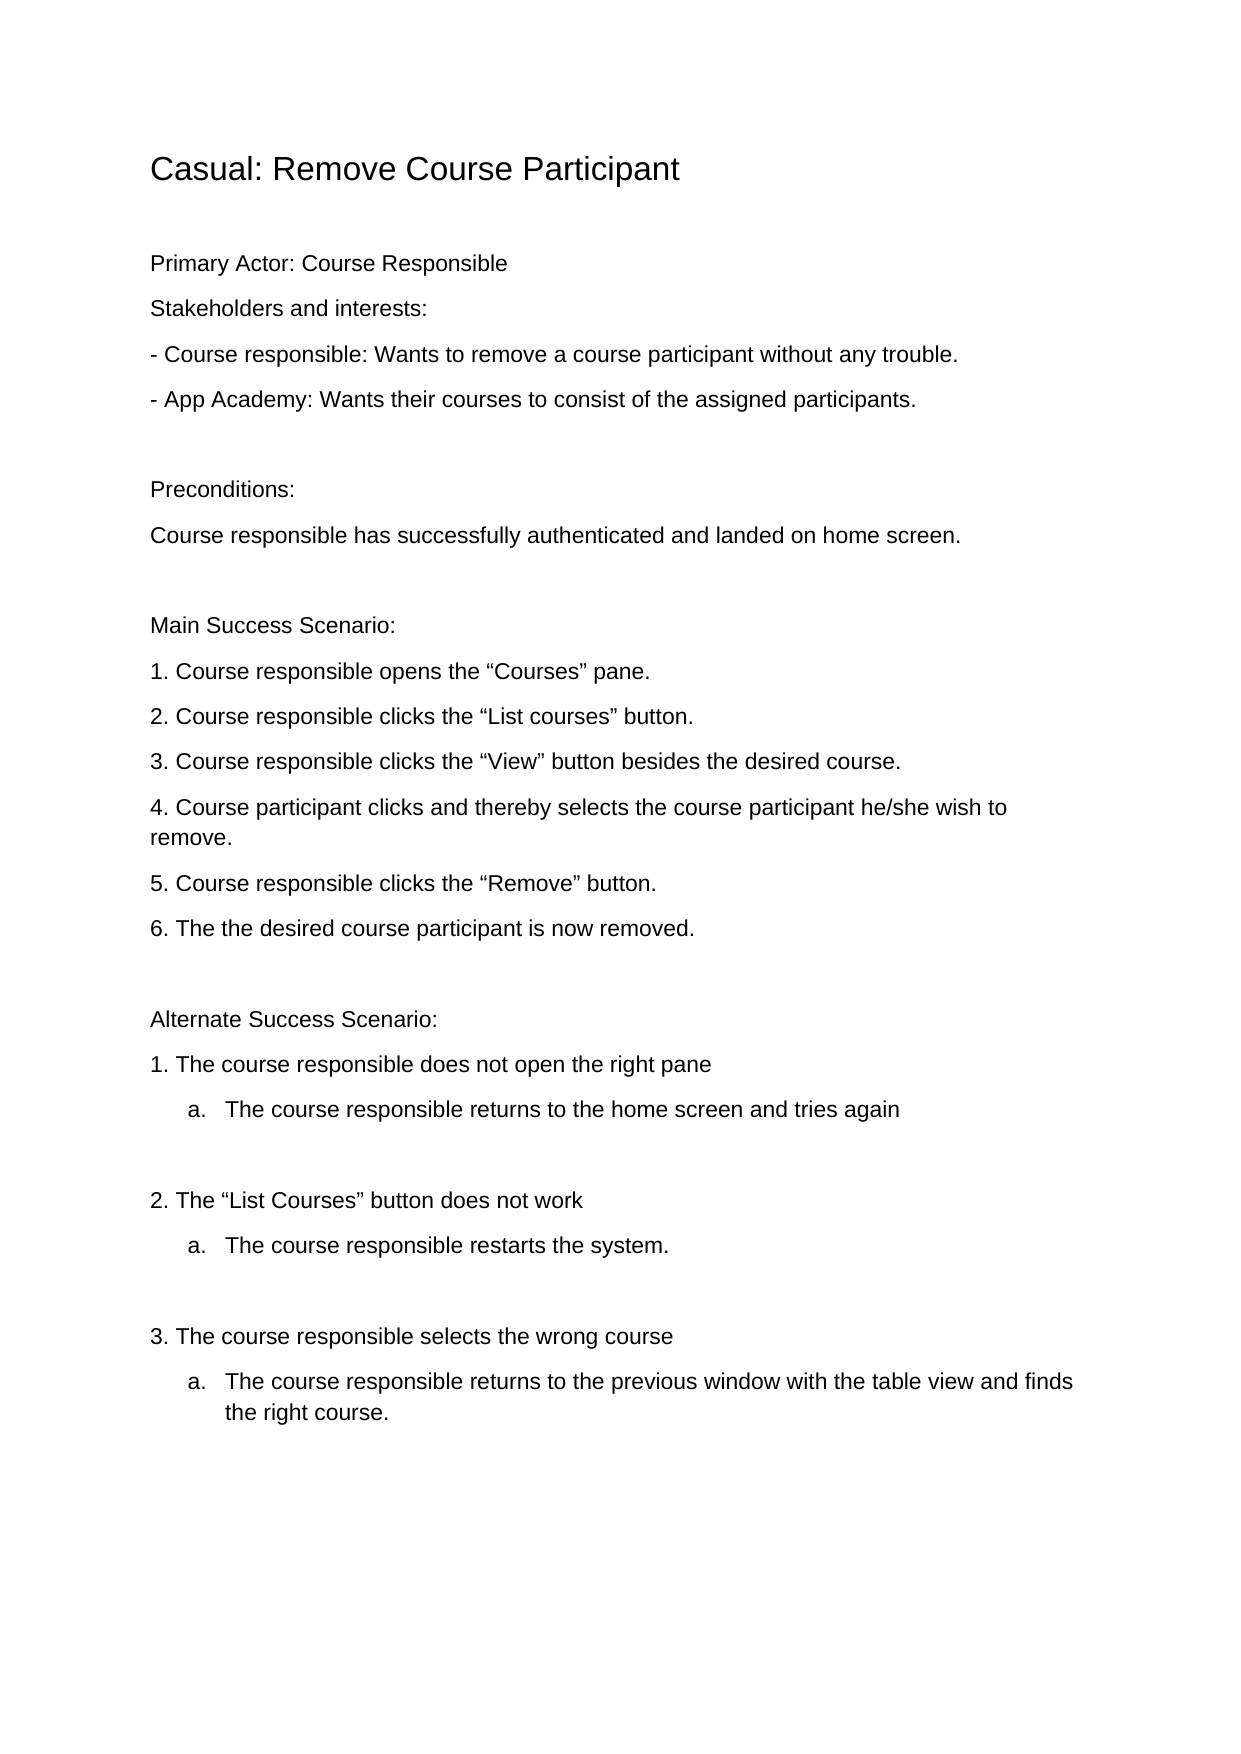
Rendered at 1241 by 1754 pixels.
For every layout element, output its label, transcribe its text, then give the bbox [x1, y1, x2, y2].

text Primary Actor: Course Responsible [150, 251, 1091, 276]
text 4. Course participant clicks and thereby selects the course participant he/she wish to remove. [150, 794, 1091, 851]
text 3. The course responsible selects the wrong course [150, 1323, 1091, 1349]
text Main Success Scenario: [150, 613, 1091, 639]
text 2. Course responsible clicks the “List courses” button. [150, 704, 1091, 729]
subtitle Casual: Remove Course Participant [150, 150, 1091, 187]
text 1. The course responsible does not open the right pane [150, 1052, 1091, 1077]
text 1. Course responsible opens the “Courses” pane. [150, 658, 1091, 684]
text Course responsible has successfully authenticated and landed on home screen. [150, 522, 1091, 548]
text 5. Course responsible clicks the “Remove” button. [150, 870, 1091, 896]
list The course responsible returns to the home screen and tries again [187, 1097, 1091, 1123]
text - Course responsible: Wants to remove a course participant without any trouble. [150, 341, 1091, 367]
text 6. The the desired course participant is now removed. [150, 916, 1091, 941]
text Alternate Success Scenario: [150, 1006, 1091, 1032]
text 3. Course responsible clicks the “View” button besides the desired course. [150, 749, 1091, 775]
text Preconditions: [150, 477, 1091, 503]
list The course responsible restarts the system. [187, 1233, 1091, 1258]
text Stakeholders and interests: [150, 296, 1091, 322]
text - App Academy: Wants their courses to consist of the assigned participants. [150, 387, 1091, 412]
text 2. The “List Courses” button does not work [150, 1188, 1091, 1213]
list The course responsible returns to the previous window with the table view and finds the right course. [187, 1369, 1091, 1425]
